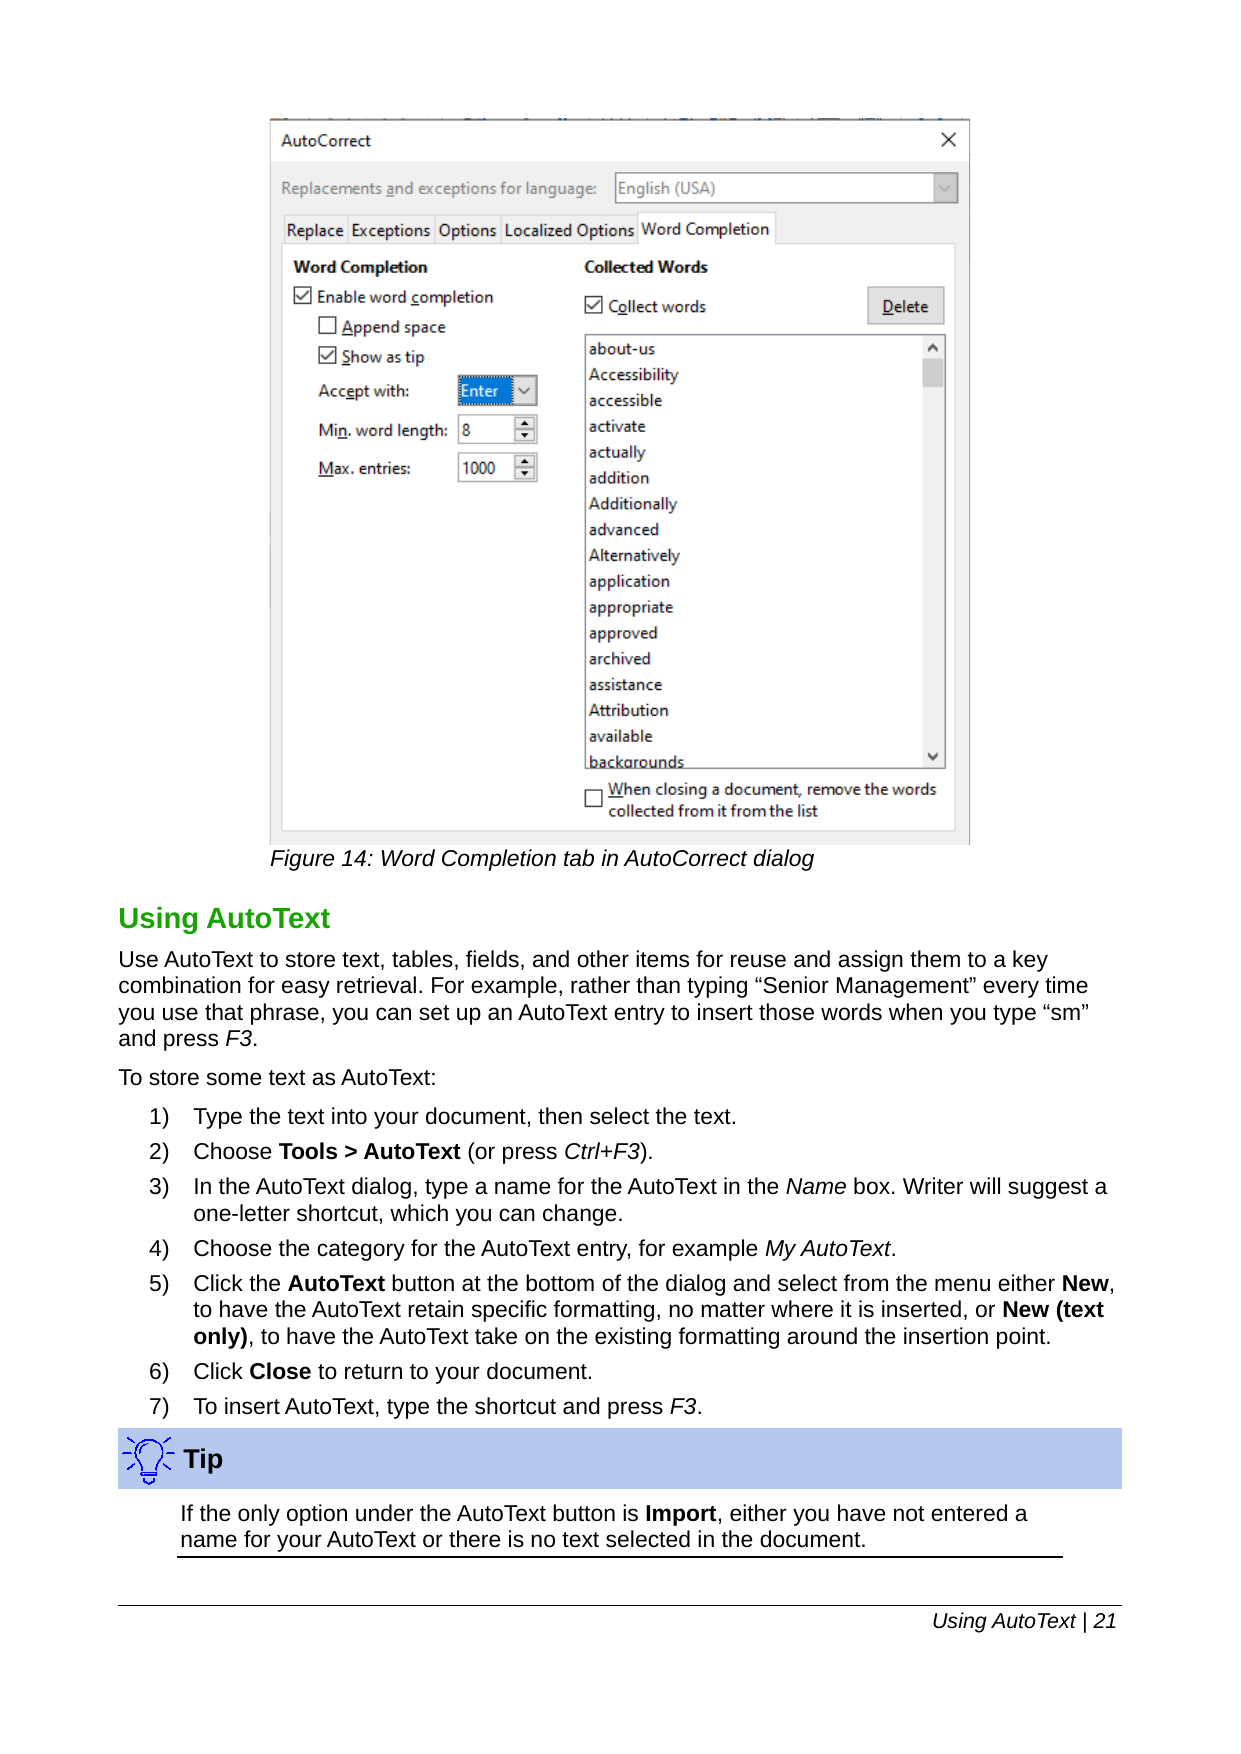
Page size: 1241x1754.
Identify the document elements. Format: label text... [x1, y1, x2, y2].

list Click Close to return to your document. [169, 1358, 1122, 1384]
list Type the text into your document, then select the text. [169, 1103, 1122, 1129]
picture [269, 118, 971, 845]
list In the AutoText dialog, type a name for the AutoText in the Name box. Writer will suggest a one-letter shortcut, which you can change. [169, 1173, 1122, 1226]
text Figure 14: Word Completion tab in AutoCorrect dialog [270, 845, 970, 871]
text Use AutoText to store text, tables, fields, and other items for reuse and assign them to a key combination for easy retrieval. For example, rather than typing “Senior Management” every time you use that phrase, you can set up an AutoText entry to insert those words when you type “sm” and press F3. [118, 946, 1122, 1051]
subtitle Tip [118, 1428, 1122, 1489]
text To store some text as AutoText: [118, 1064, 1122, 1090]
list To insert AutoText, type the shortcut and press F3. [169, 1393, 1122, 1419]
text If the only option under the AutoText button is Import, either you have not entered a name for your AutoText or there is no text selected in the document. [177, 1497, 1063, 1556]
list Click the AutoText button at the bottom of the dialog and select from the menu either New, to have the AutoText retain specific formatting, no matter where it is inserted, or New (text only), to have the AutoText take on the existing formatting around the insertion point. [169, 1270, 1122, 1349]
picture [119, 1429, 179, 1489]
list Choose the category for the AutoText entry, for example My AutoText. [169, 1235, 1122, 1261]
subtitle Using AutoText [118, 901, 1122, 934]
list Choose Tools > AutoText (or press Ctrl+F3). [169, 1138, 1122, 1164]
